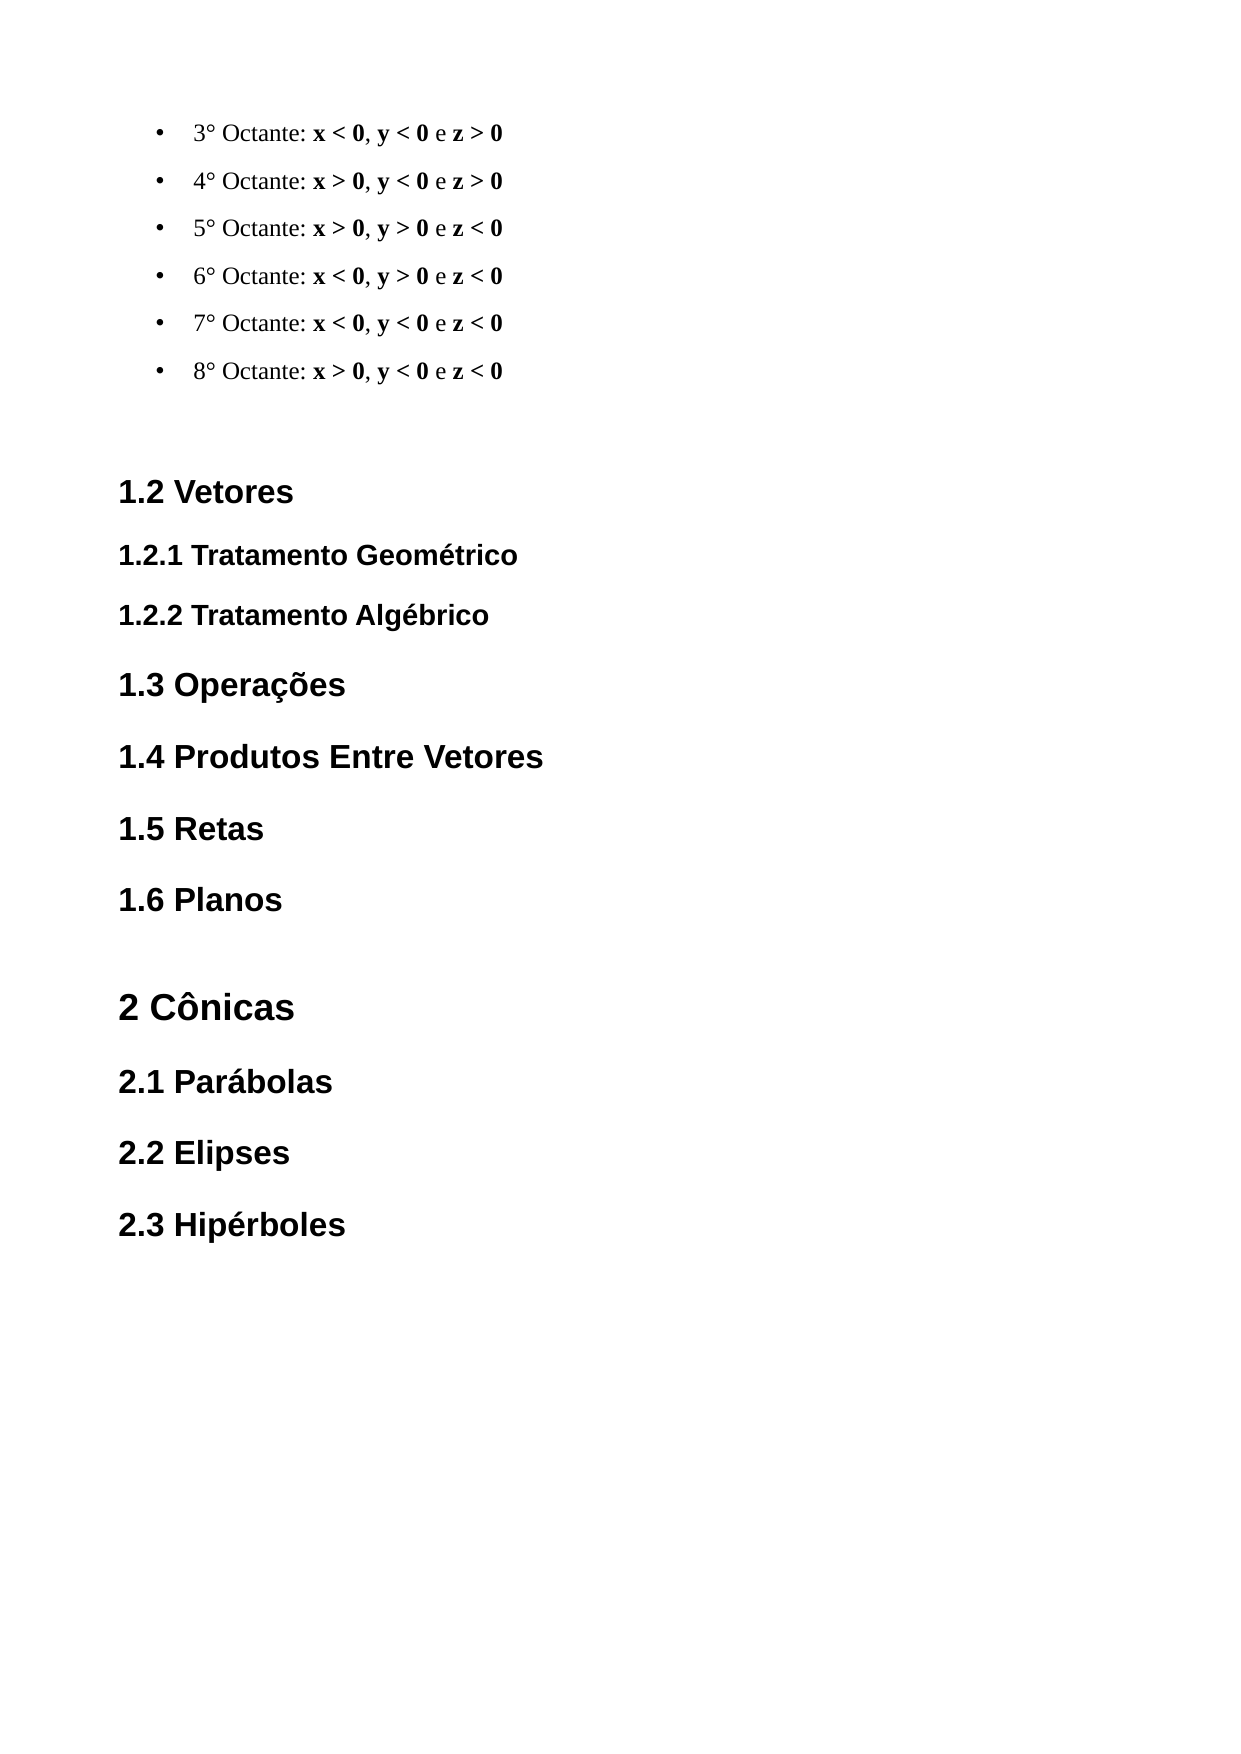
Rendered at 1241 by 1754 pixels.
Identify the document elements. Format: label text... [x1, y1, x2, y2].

subtitle 1.2.2 Tratamento Algébrico [118, 598, 1122, 632]
subtitle 2 Cônicas [118, 985, 1122, 1028]
subtitle 1.2.1 Tratamento Geométrico [118, 538, 1122, 571]
list 5° Octante: x > 0, y > 0 e z < 0 [156, 213, 1122, 242]
subtitle 1.6 Planos [118, 881, 1122, 919]
subtitle 2.3 Hipérboles [118, 1205, 1122, 1244]
list 7° Octante: x < 0, y < 0 e z < 0 [156, 308, 1122, 337]
list 3° Octante: x < 0, y < 0 e z > 0 [156, 118, 1122, 147]
list 6° Octante: x < 0, y > 0 e z < 0 [156, 261, 1122, 290]
subtitle 1.4 Produtos Entre Vetores [118, 737, 1122, 775]
subtitle 1.3 Operações [118, 665, 1122, 704]
subtitle 2.1 Parábolas [118, 1062, 1122, 1100]
subtitle 1.2 Vetores [118, 472, 1122, 511]
subtitle 2.2 Elipses [118, 1133, 1122, 1172]
subtitle 1.5 Retas [118, 809, 1122, 847]
list 8° Octante: x > 0, y < 0 e z < 0 [156, 356, 1122, 385]
list 4° Octante: x > 0, y < 0 e z > 0 [156, 166, 1122, 194]
